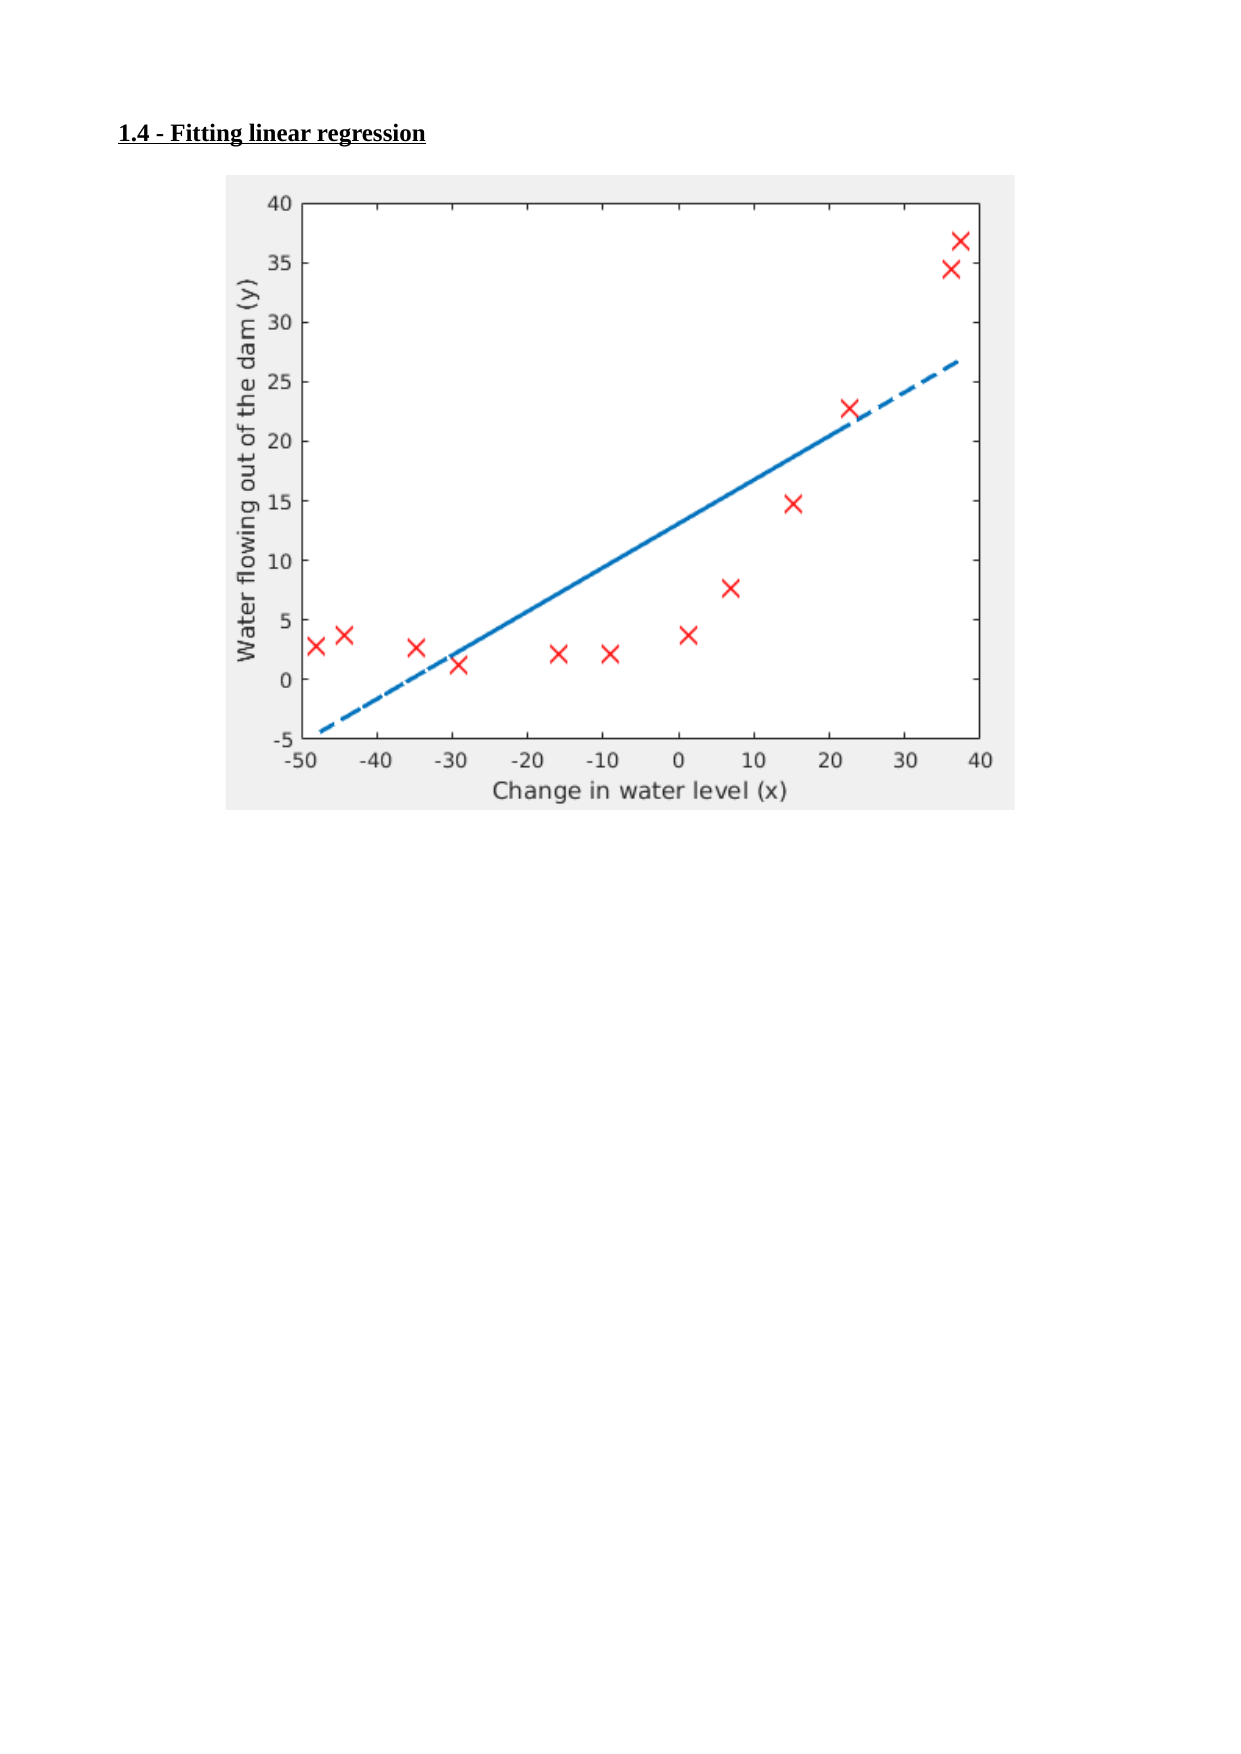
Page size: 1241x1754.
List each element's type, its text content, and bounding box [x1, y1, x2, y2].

text 1.4 - Fitting linear regression [118, 118, 1122, 147]
picture [225, 175, 1015, 810]
